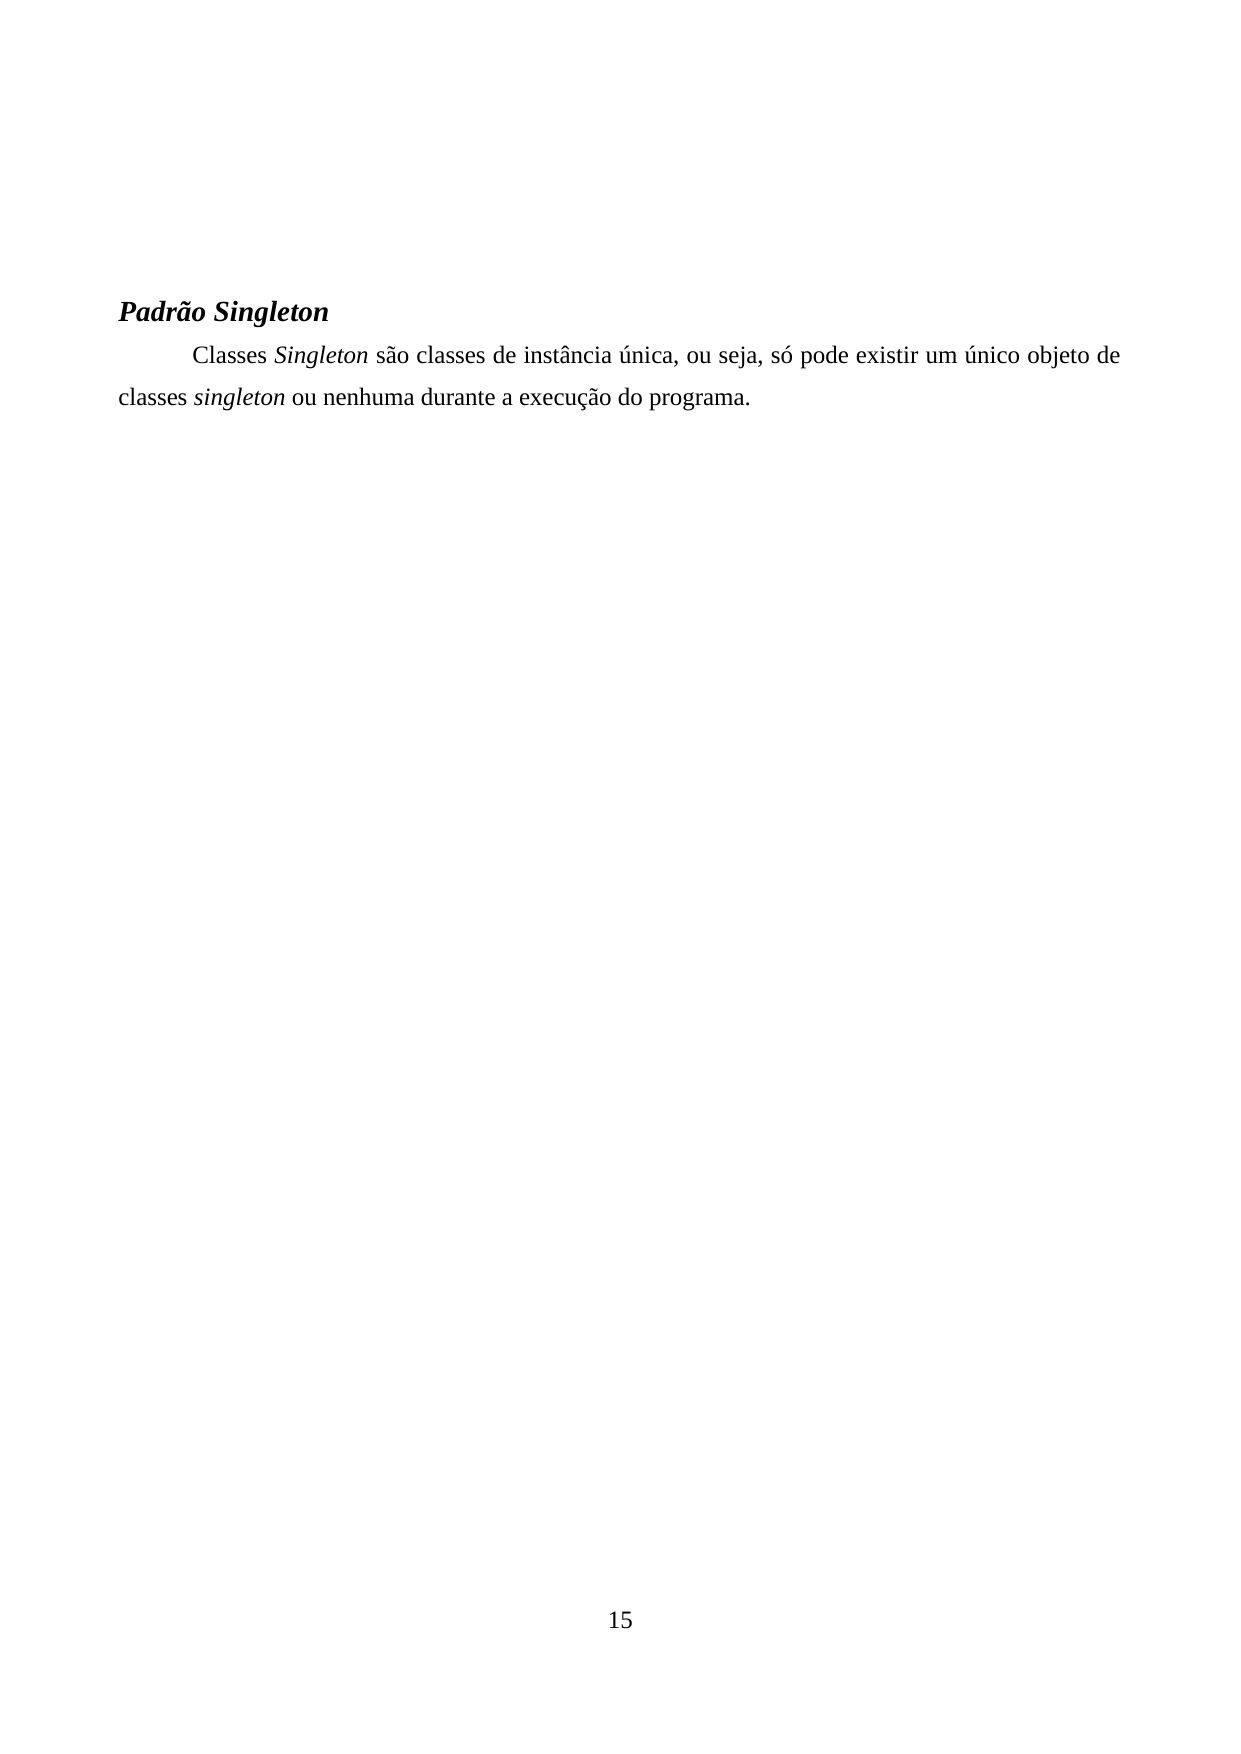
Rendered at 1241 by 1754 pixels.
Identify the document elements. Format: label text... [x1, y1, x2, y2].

text Classes Singleton são classes de instância única, ou seja, só pode existir um único objeto de classes singleton ou nenhuma durante a execução do programa. [118, 341, 1122, 411]
subtitle Padrão Singleton [118, 295, 1122, 328]
